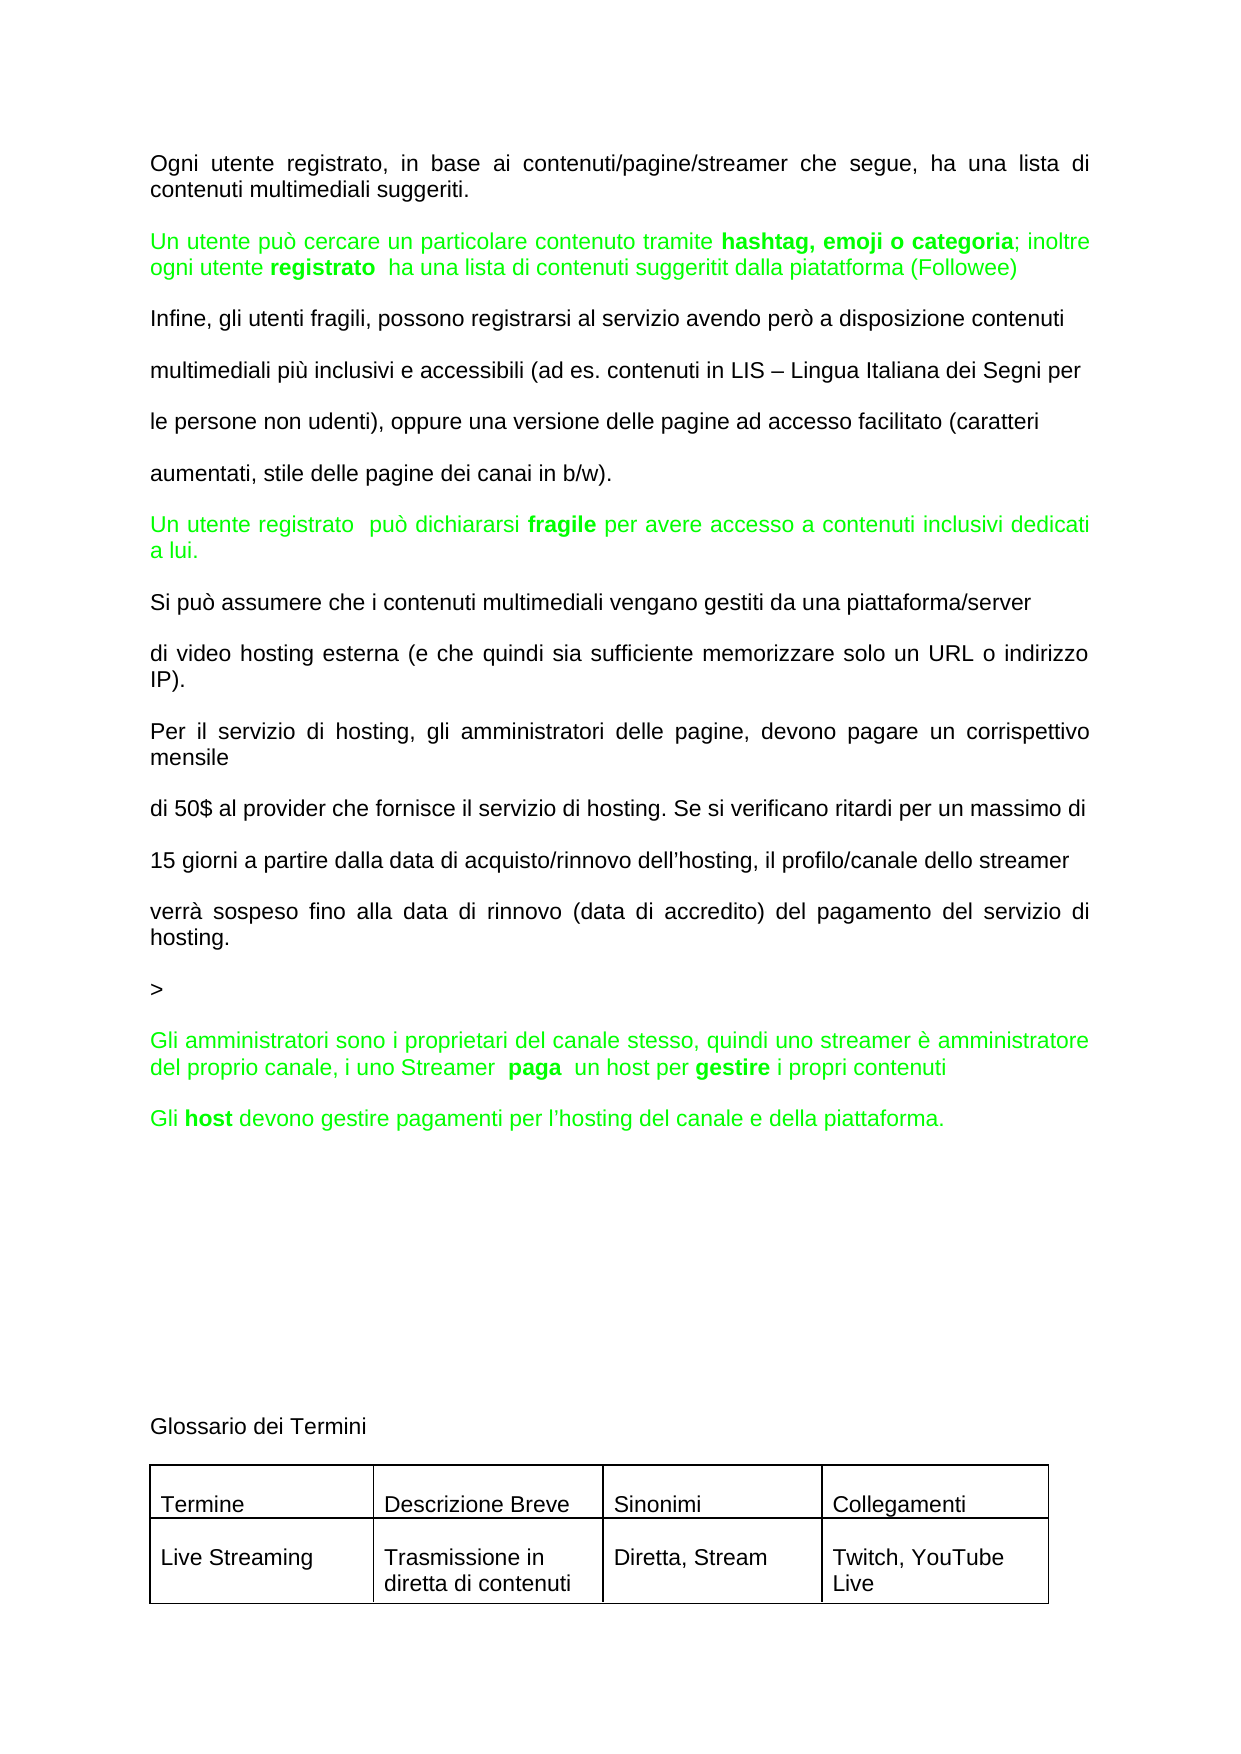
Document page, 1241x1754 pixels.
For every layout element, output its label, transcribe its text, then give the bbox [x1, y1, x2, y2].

text Ogni utente registrato, in base ai contenuti/pagine/streamer che segue, ha una lista di contenuti multimediali suggeriti. [150, 150, 1090, 203]
text di video hosting esterna (e che quindi sia sufficiente memorizzare solo un URL o indirizzo IP). [150, 640, 1090, 693]
text Un utente può cercare un particolare contenuto tramite hashtag, emoji o categoria; inoltre ogni utente registrato ha una lista di contenuti suggeritit dalla piatatforma (Followee) [150, 228, 1090, 280]
text 15 giorni a partire dalla data di acquisto/rinnovo dell’hosting, il profilo/canale dello streamer [150, 847, 1090, 873]
text verrà sospeso fino alla data di rinnovo (data di accredito) del pagamento del servizio di hosting. [150, 898, 1090, 951]
table_cell Diretta, Stream [604, 1519, 821, 1602]
text Gli host devono gestire pagamenti per l’hosting del canale e della piattaforma. [150, 1105, 1090, 1131]
text Gli amministratori sono i proprietari del canale stesso, quindi uno streamer è amministratore del proprio canale, i uno Streamer paga un host per gestire i propri contenuti [150, 1027, 1090, 1080]
text Glossario dei Termini [150, 1413, 1090, 1439]
text Si può assumere che i contenuti multimediali vengano gestiti da una piattaforma/server [150, 588, 1090, 615]
table_cell Live Streaming [151, 1519, 373, 1602]
table_header Descrizione Breve [374, 1466, 602, 1517]
text Un utente registrato può dichiararsi fragile per avere accesso a contenuti inclusivi dedicati a lui. [150, 511, 1090, 563]
table_header Sinonimi [604, 1466, 821, 1517]
text Infine, gli utenti fragili, possono registrarsi al servizio avendo però a disposizione contenuti [150, 305, 1090, 332]
text di 50$ al provider che fornisce il servizio di hosting. Se si verificano ritardi per un massimo di [150, 795, 1090, 822]
table_cell Trasmissione in diretta di contenuti [374, 1519, 602, 1602]
text Per il servizio di hosting, gli amministratori delle pagine, devono pagare un corrispettivo mensile [150, 718, 1090, 770]
table_header Termine [151, 1466, 373, 1517]
text le persone non udenti), oppure una versione delle pagine ad accesso facilitato (caratteri [150, 408, 1090, 434]
table_cell Twitch, YouTube Live [823, 1519, 1048, 1602]
text > [150, 976, 1090, 1002]
text multimediali più inclusivi e accessibili (ad es. contenuti in LIS – Lingua Italiana dei Segni per [150, 357, 1090, 383]
table_header Collegamenti [823, 1466, 1048, 1517]
text aumentati, stile delle pagine dei canai in b/w). [150, 459, 1090, 486]
